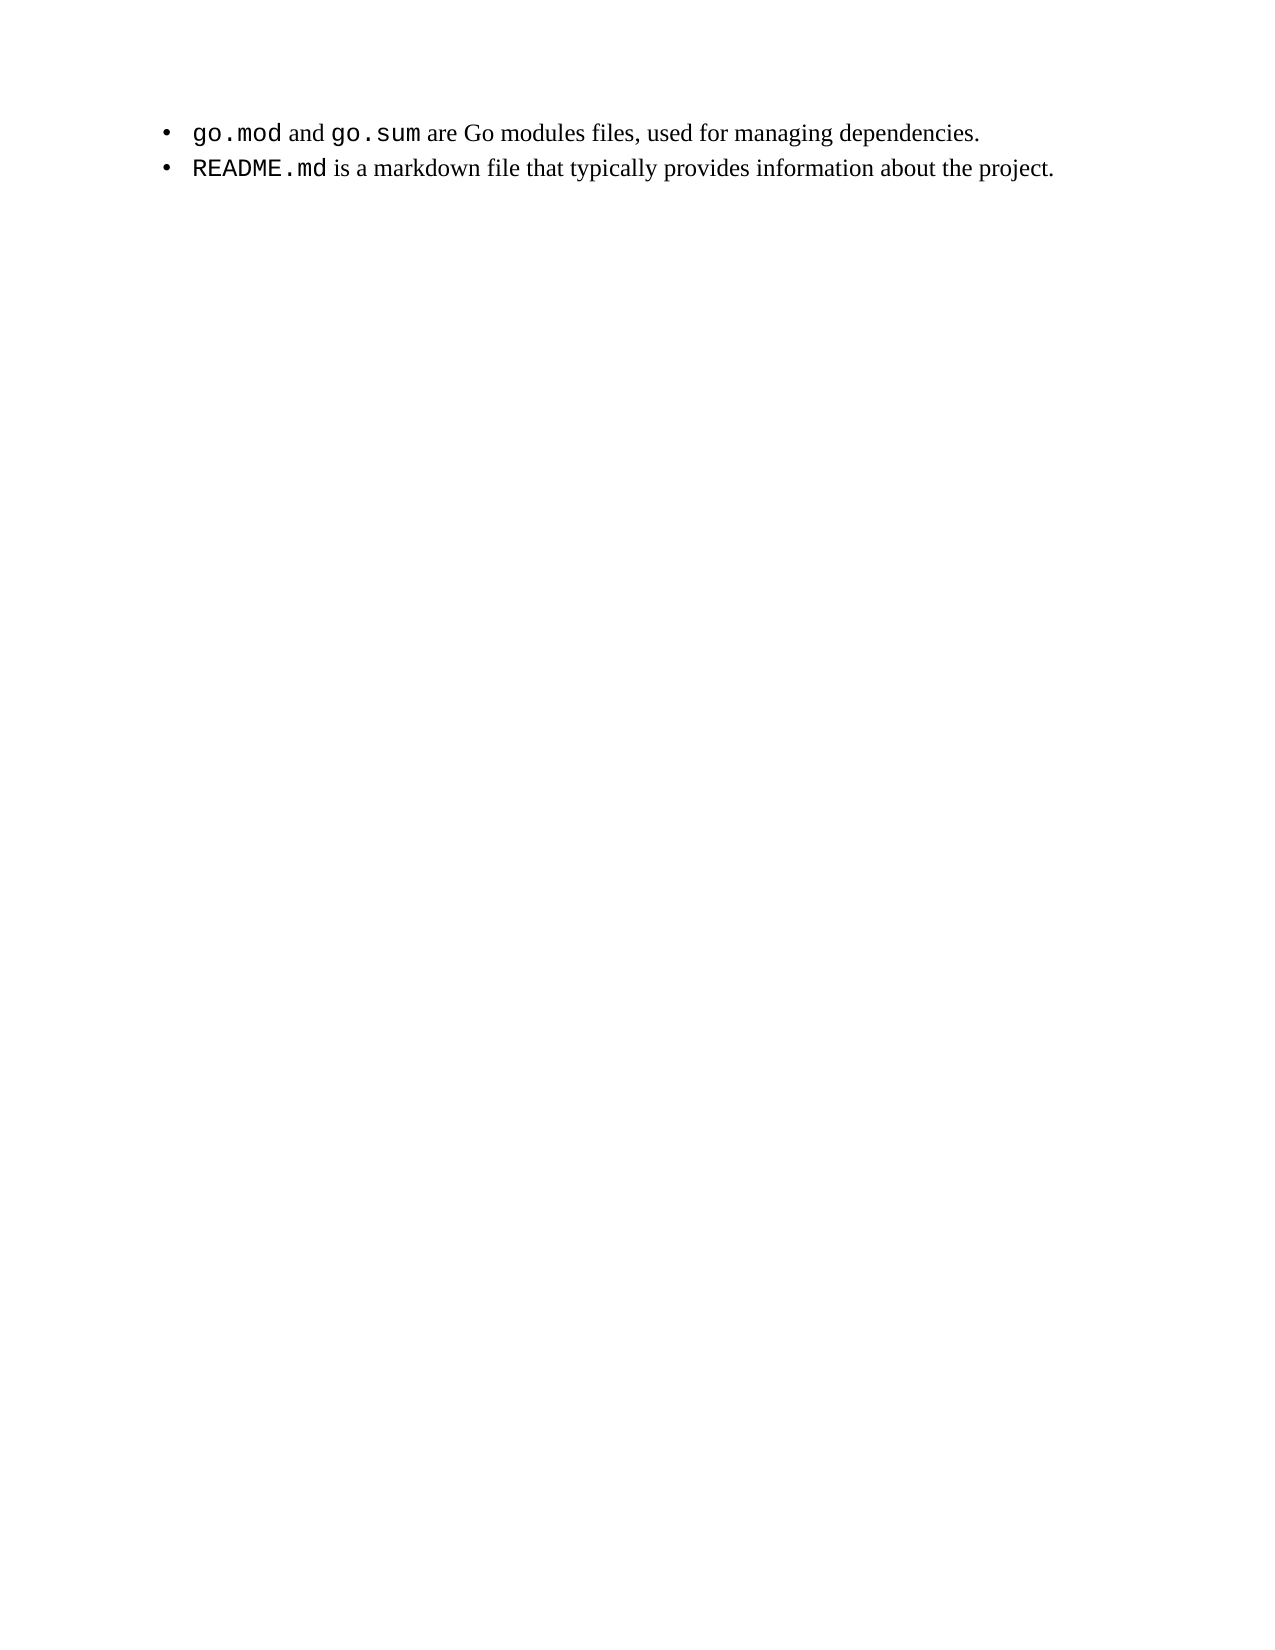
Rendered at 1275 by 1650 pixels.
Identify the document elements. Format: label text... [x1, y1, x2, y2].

list go.mod and go.sum are Go modules files, used for managing dependencies. [162, 118, 1157, 149]
list README.md is a markdown file that typically provides information about the project. [162, 153, 1157, 184]
